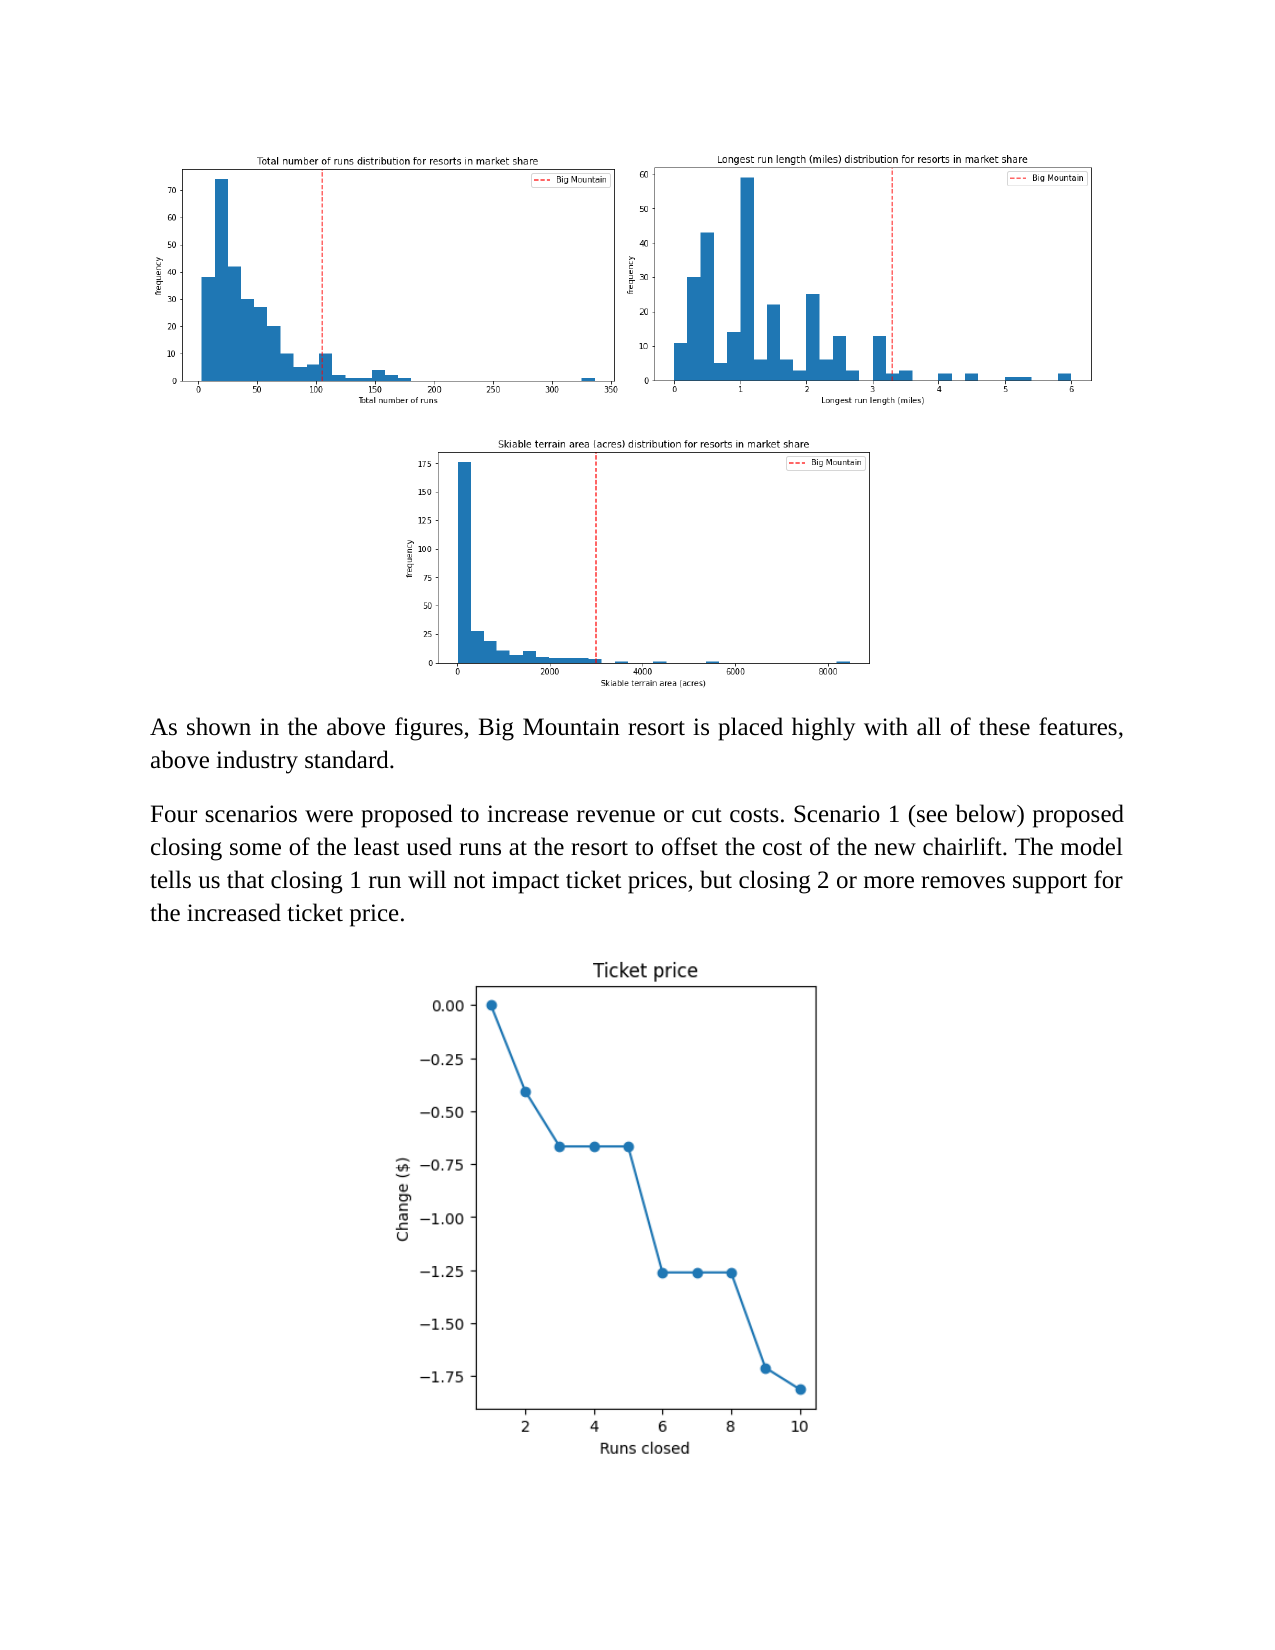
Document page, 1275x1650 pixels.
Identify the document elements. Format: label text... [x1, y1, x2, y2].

picture [386, 951, 889, 1467]
text As shown in the above figures, Big Mountain resort is placed highly with all of these features, above industry standard. [150, 712, 1125, 774]
picture [401, 434, 874, 692]
picture [150, 150, 1096, 410]
text Four scenarios were proposed to increase revenue or cut costs. Scenario 1 (see below) proposed closing some of the least used runs at the resort to offset the cost of the new chairlift. The model tells us that closing 1 run will not impact ticket prices, but closing 2 or more removes support for the increased ticket price. [150, 799, 1125, 927]
